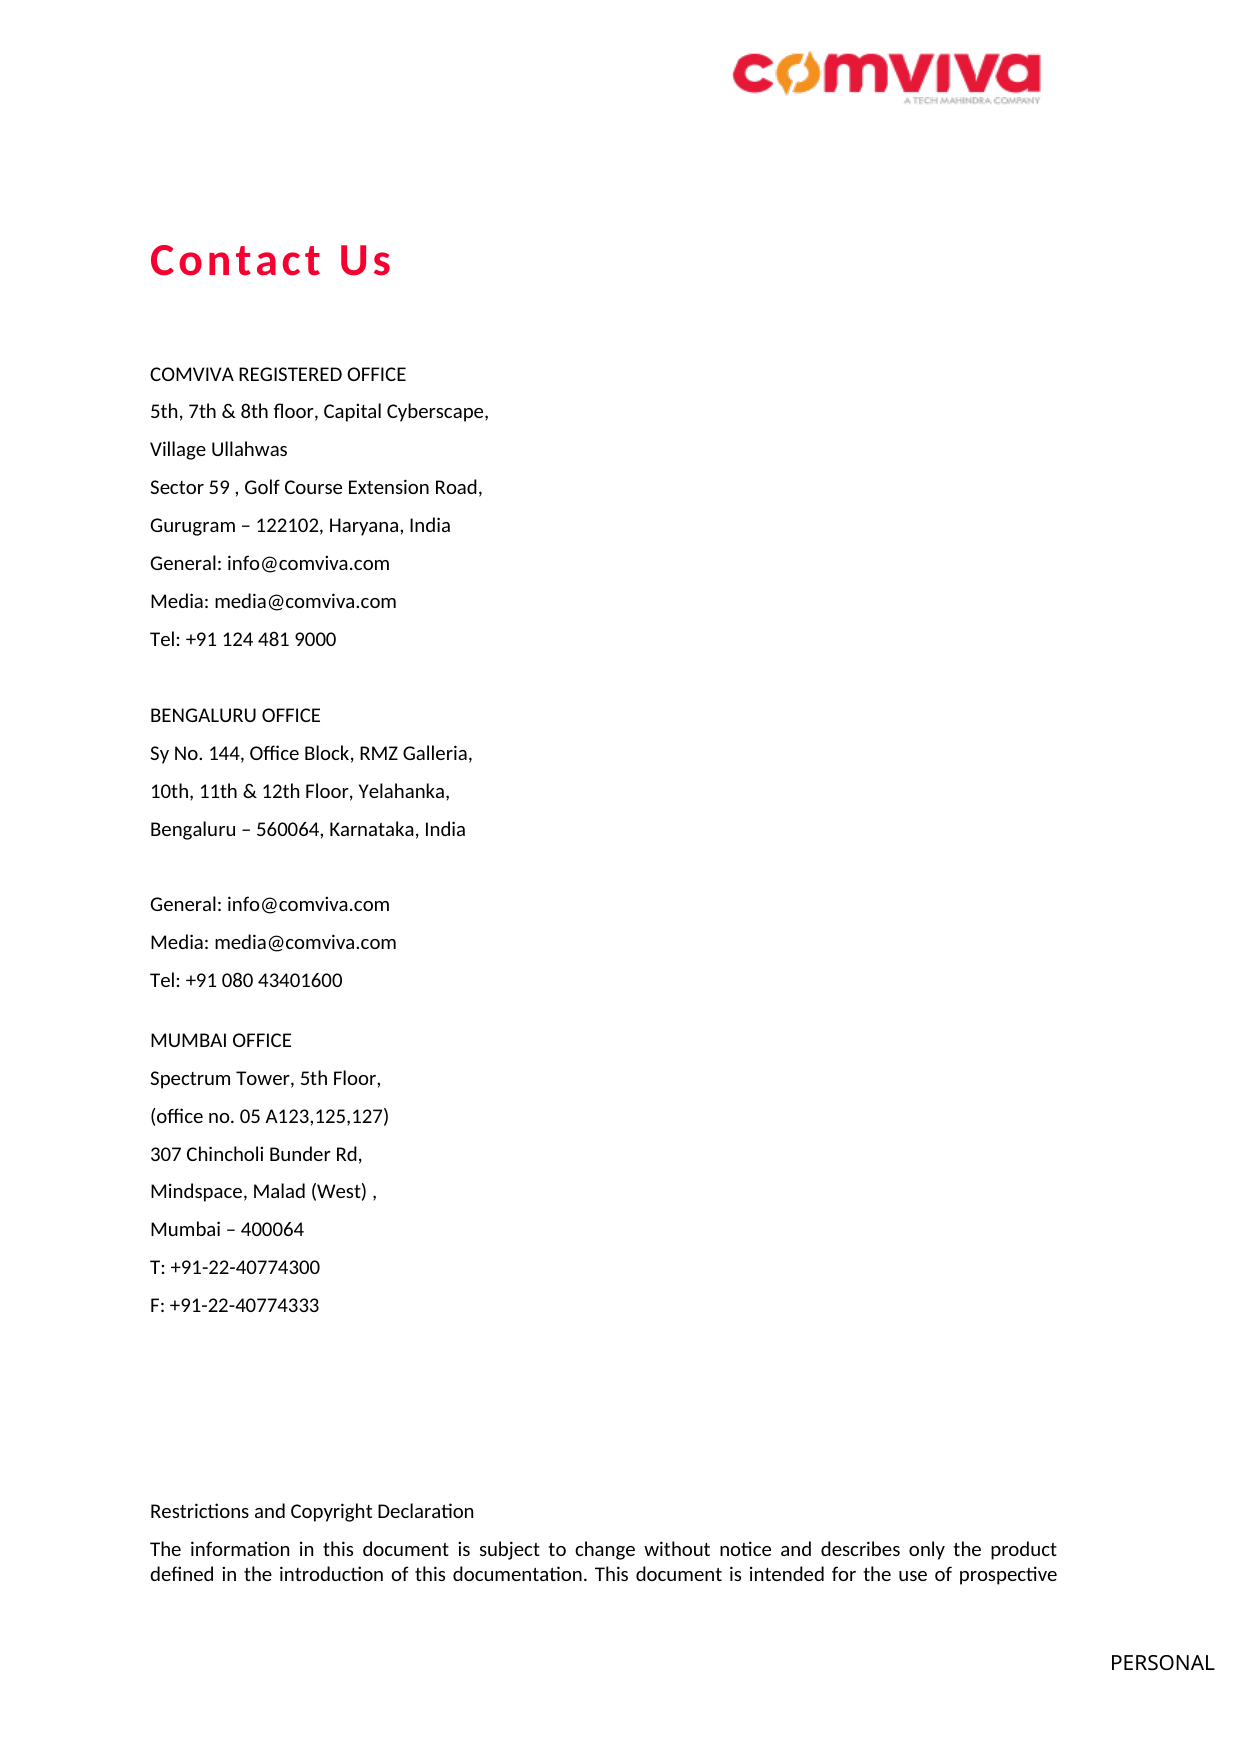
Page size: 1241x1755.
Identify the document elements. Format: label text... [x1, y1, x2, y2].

list T: +91-22-40774300 [1038, 1257, 1059, 1280]
list Restrictions and Copyright Declaration [321, 1498, 1059, 1523]
list 5th, 7th & 8th floor, Capital Cyberscape, [724, 399, 859, 424]
text Contact Us [150, 231, 921, 292]
list Sector 59 , Golf Course Extension Road, [697, 474, 832, 500]
list 307 Chincholi Bunder Rd, [452, 1141, 685, 1166]
list COMVIVA REGISTERED OFFICE [738, 361, 873, 386]
list T: +91-22-40774300 [150, 1254, 203, 1280]
list F: +91-22-40774333 [997, 1292, 1059, 1318]
list Media: media@comviva.com [354, 929, 887, 955]
list 10th, 11th & 12th Floor, Yelahanka, [360, 778, 881, 803]
list BENGALURU OFFICE [395, 702, 846, 727]
list 5th, 7th & 8th floor, Capital Cyberscape, [1007, 399, 1059, 424]
list Sy No. 144, Office Block, RMZ Galleria, [374, 740, 867, 765]
list Media: media@comviva.com [560, 588, 790, 614]
list Spectrum Tower, 5th Floor, [424, 1065, 817, 1090]
list Gurugram – 122102, Haryana, India [683, 512, 818, 538]
list F: +91-22-40774333 [150, 1292, 218, 1318]
list 5th, 7th & 8th floor, Capital Cyberscape, [150, 399, 295, 424]
list Restrictions and Copyright Declaration [150, 1498, 303, 1523]
list Mindspace, Malad (West) , [438, 1179, 573, 1204]
list MUMBAI OFFICE [394, 1027, 847, 1052]
list Mumbai – 400064 [424, 1217, 559, 1242]
list T: +91-22-40774300 [410, 1254, 545, 1280]
list Sector 59 , Golf Course Extension Road, [150, 474, 205, 500]
list Mumbai – 400064 [150, 1217, 170, 1242]
list The information in this document is subject to change without notice and describes only the product defined in the introduction of this documentation. This document is intended for the use of prospective [150, 1536, 1059, 1587]
list General: info@comviva.com [349, 892, 892, 917]
list (office no. 05 A123,125,127) [466, 1103, 771, 1128]
list COMVIVA REGISTERED OFFICE [150, 361, 359, 386]
list General: info@comviva.com [669, 550, 804, 576]
list Village Ullahwas [150, 437, 245, 462]
list F: +91-22-40774333 [396, 1292, 531, 1318]
list Village Ullahwas [710, 437, 845, 462]
list Tel: +91 124 481 9000 [471, 626, 776, 652]
list Tel: +91 080 43401600 [364, 967, 877, 993]
list Bengaluru – 560064, Karnataka, India [352, 816, 889, 841]
list COMVIVA REGISTERED OFFICE [991, 361, 1059, 386]
list Village Ullahwas [1022, 437, 1059, 462]
text [937, 231, 1059, 292]
